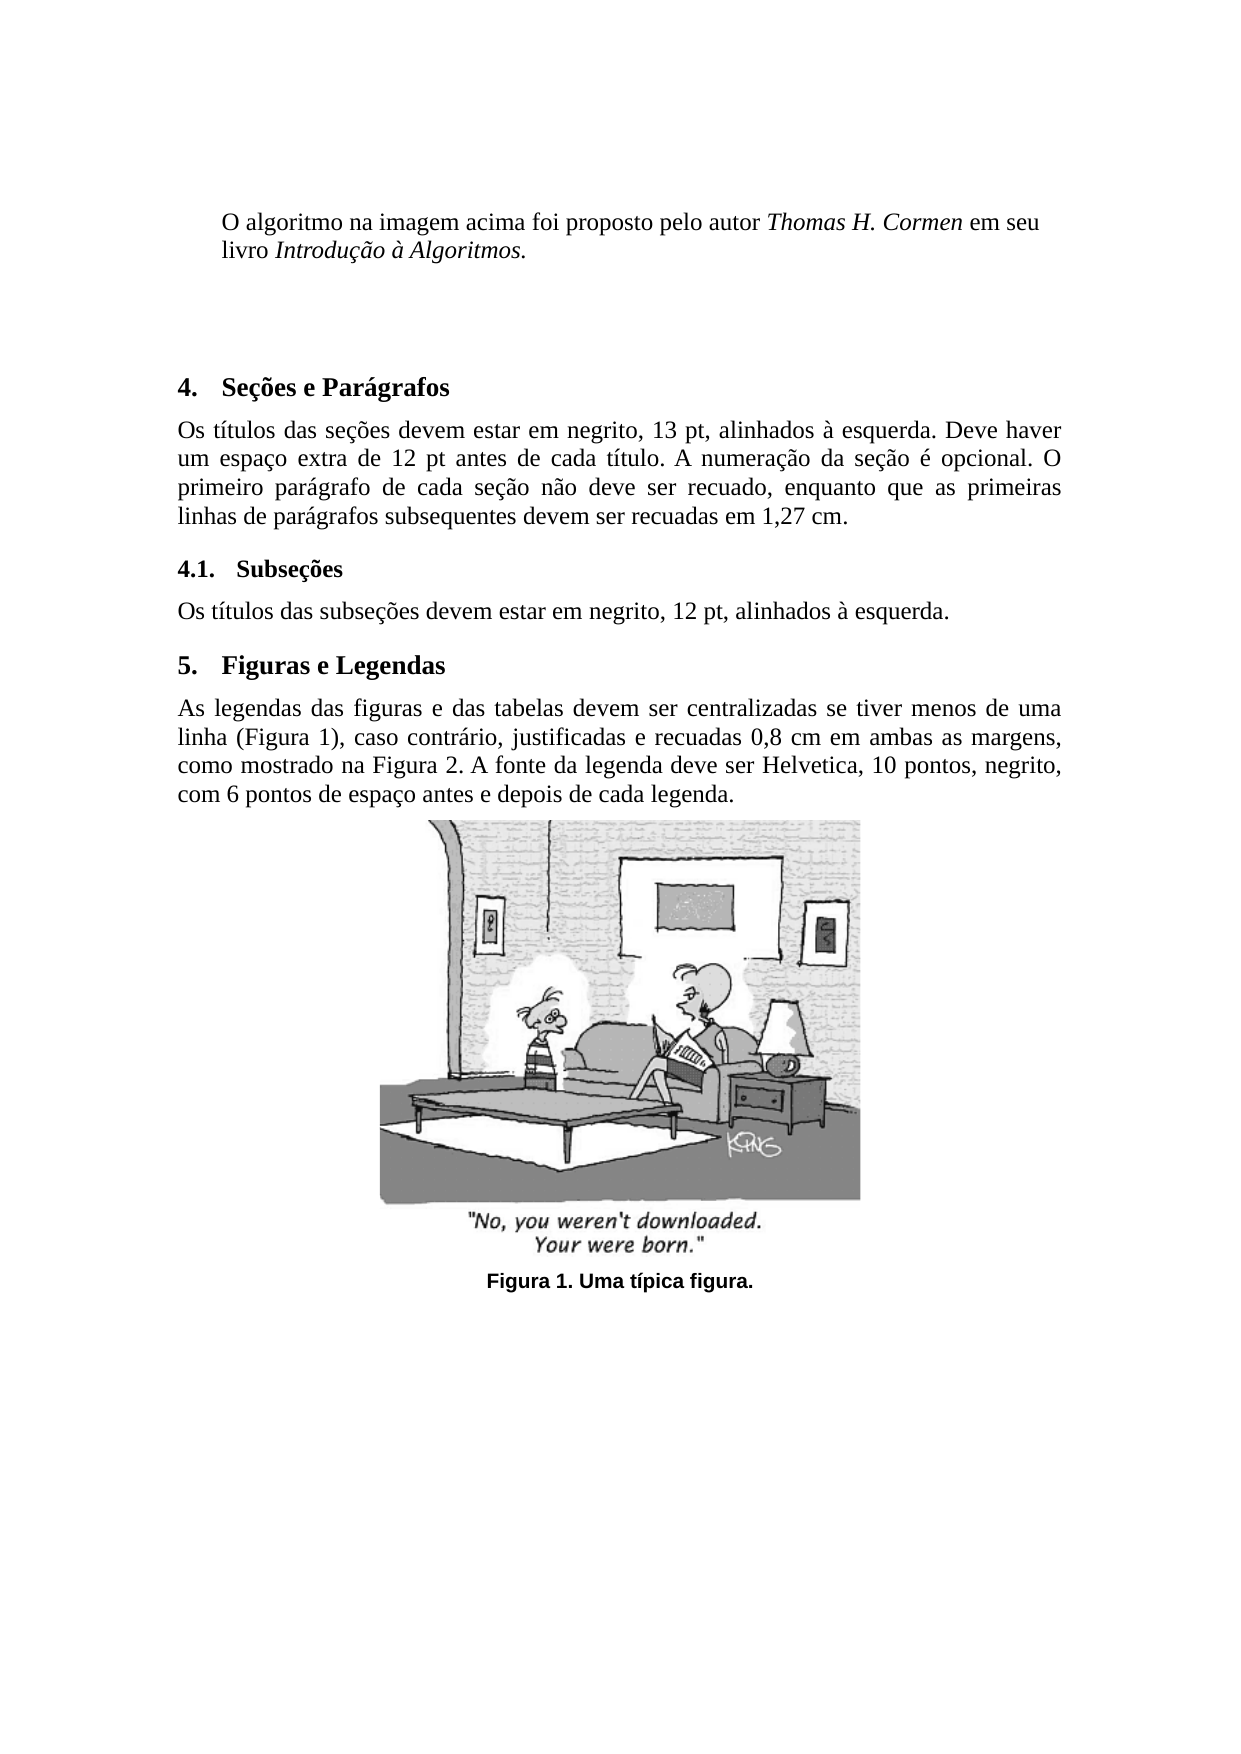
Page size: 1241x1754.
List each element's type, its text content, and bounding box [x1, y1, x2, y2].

title Subseções [177, 554, 1063, 583]
text Os títulos das seções devem estar em negrito, 13 pt, alinhados à esquerda. Deve haver um espaço extra de 12 pt antes de cada título. A numeração da seção é opcional. O primeiro parágrafo de cada seção não deve ser recuado, enquanto que as primeiras linhas de parágrafos subsequentes devem ser recuadas em 1,27 cm. [177, 415, 1063, 530]
text Os títulos das subseções devem estar em negrito, 12 pt, alinhados à esquerda. [177, 596, 1063, 624]
title Figuras e Legendas [177, 649, 1063, 680]
title Seções e Parágrafos [177, 371, 1063, 402]
title O algoritmo na imagem acima foi proposto pelo autor Thomas H. Cormen em seu livro Introdução à Algoritmos. [177, 207, 1063, 264]
text Figura 1. Uma típica figura. [224, 1269, 1016, 1293]
text As legendas das figuras e das tabelas devem ser centralizadas se tiver menos de uma linha (Figura 1), caso contrário, justificadas e recuadas 0,8 cm em ambas as margens, como mostrado na Figura 2. A fonte da legenda deve ser Helvetica, 10 pontos, negrito, com 6 pontos de espaço antes e depois de cada legenda. [177, 693, 1063, 808]
